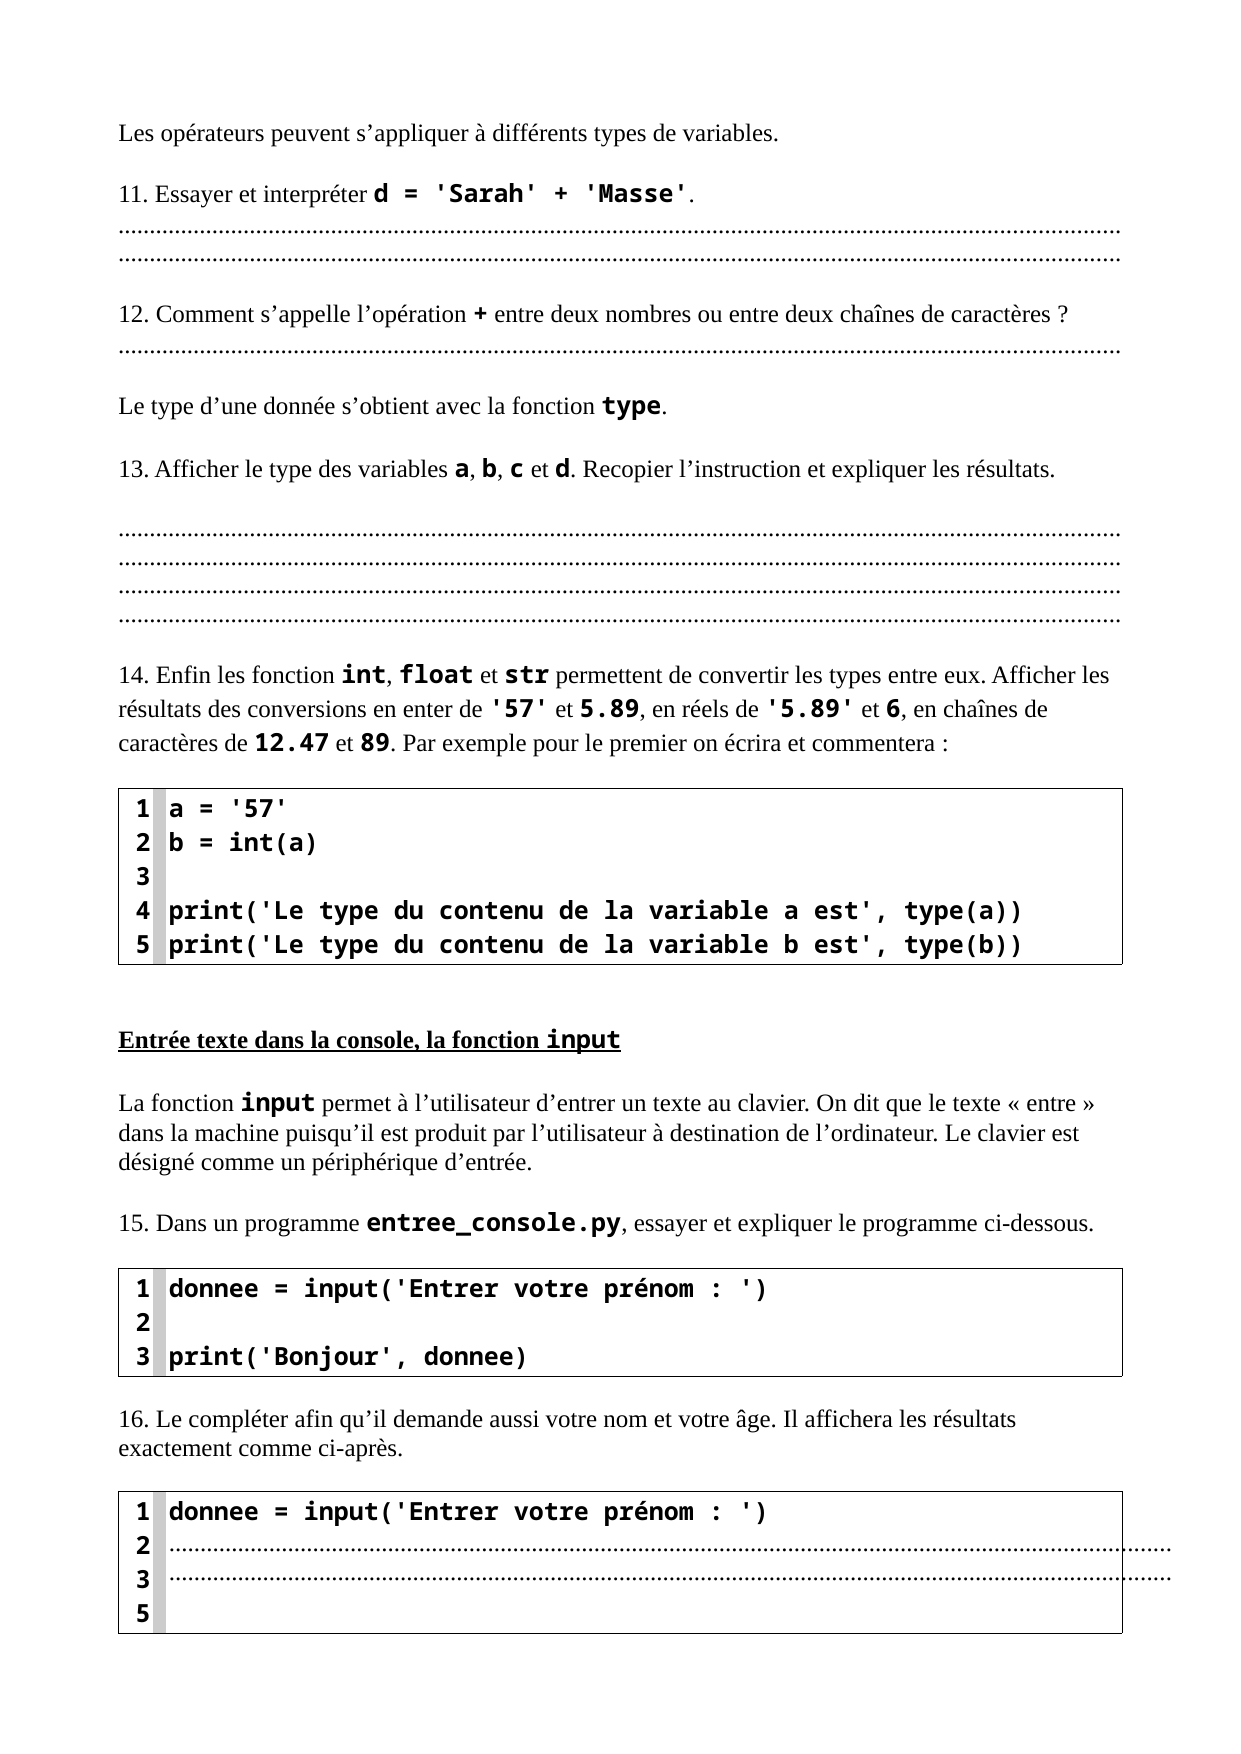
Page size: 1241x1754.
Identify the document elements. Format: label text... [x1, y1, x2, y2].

text Le type d’une donnée s’obtient avec la fonction type. [118, 387, 1122, 422]
table_header [153, 789, 166, 964]
table_header donnee = input('Entrer votre prénom : ') print('Bonjour', donnee) [166, 1492, 1122, 1633]
table_header a = '57' b = int(a) print('Le type du contenu de la variable a est', type(a)) print('Le type du contenu de la variable b est', type(b)) [166, 789, 1122, 964]
table_header [153, 1269, 166, 1376]
text 11. Essayer et interpréter d = 'Sarah' + 'Masse'. [118, 176, 1122, 210]
text Entrée texte dans la console, la fonction input [118, 1022, 1122, 1056]
table_header 1 2 3 4 5 [119, 789, 153, 964]
table_header [153, 1492, 166, 1633]
text 13. Afficher le type des variables a, b, c et d. Recopier l’instruction et expliquer les résultats. [118, 450, 1122, 484]
table_header donnee = input('Entrer votre prénom : ') print('Bonjour', donnee) [166, 1269, 1122, 1376]
text 16. Le compléter afin qu’il demande aussi votre nom et votre âge. Il affichera les résultats exactement comme ci-après. [118, 1404, 1122, 1462]
text Les opérateurs peuvent s’appliquer à différents types de variables. [118, 118, 1122, 147]
text 15. Dans un programme entree_console.py, essayer et expliquer le programme ci-dessous. [118, 1205, 1122, 1239]
text 14. Enfin les fonction int, float et str permettent de convertir les types entre eux. Afficher les résultats des conversions en enter de '57' et 5.89, en réels de '5.89' et 6, en chaînes de caractères de 12.47 et 89. Par exemple pour le premier on écrira et commentera : [118, 657, 1122, 759]
table_header 1 2 3 5 [119, 1492, 153, 1633]
text 12. Comment s’appelle l’opération + entre deux nombres ou entre deux chaînes de caractères ? [118, 296, 1122, 330]
text La fonction input permet à l’utilisateur d’entrer un texte au clavier. On dit que le texte « entre » dans la machine puisqu’il est produit par l’utilisateur à destination de l’ordinateur. Le clavier est désigné comme un périphérique d’entrée. [118, 1084, 1122, 1176]
table_header 1 2 3 [119, 1269, 153, 1376]
